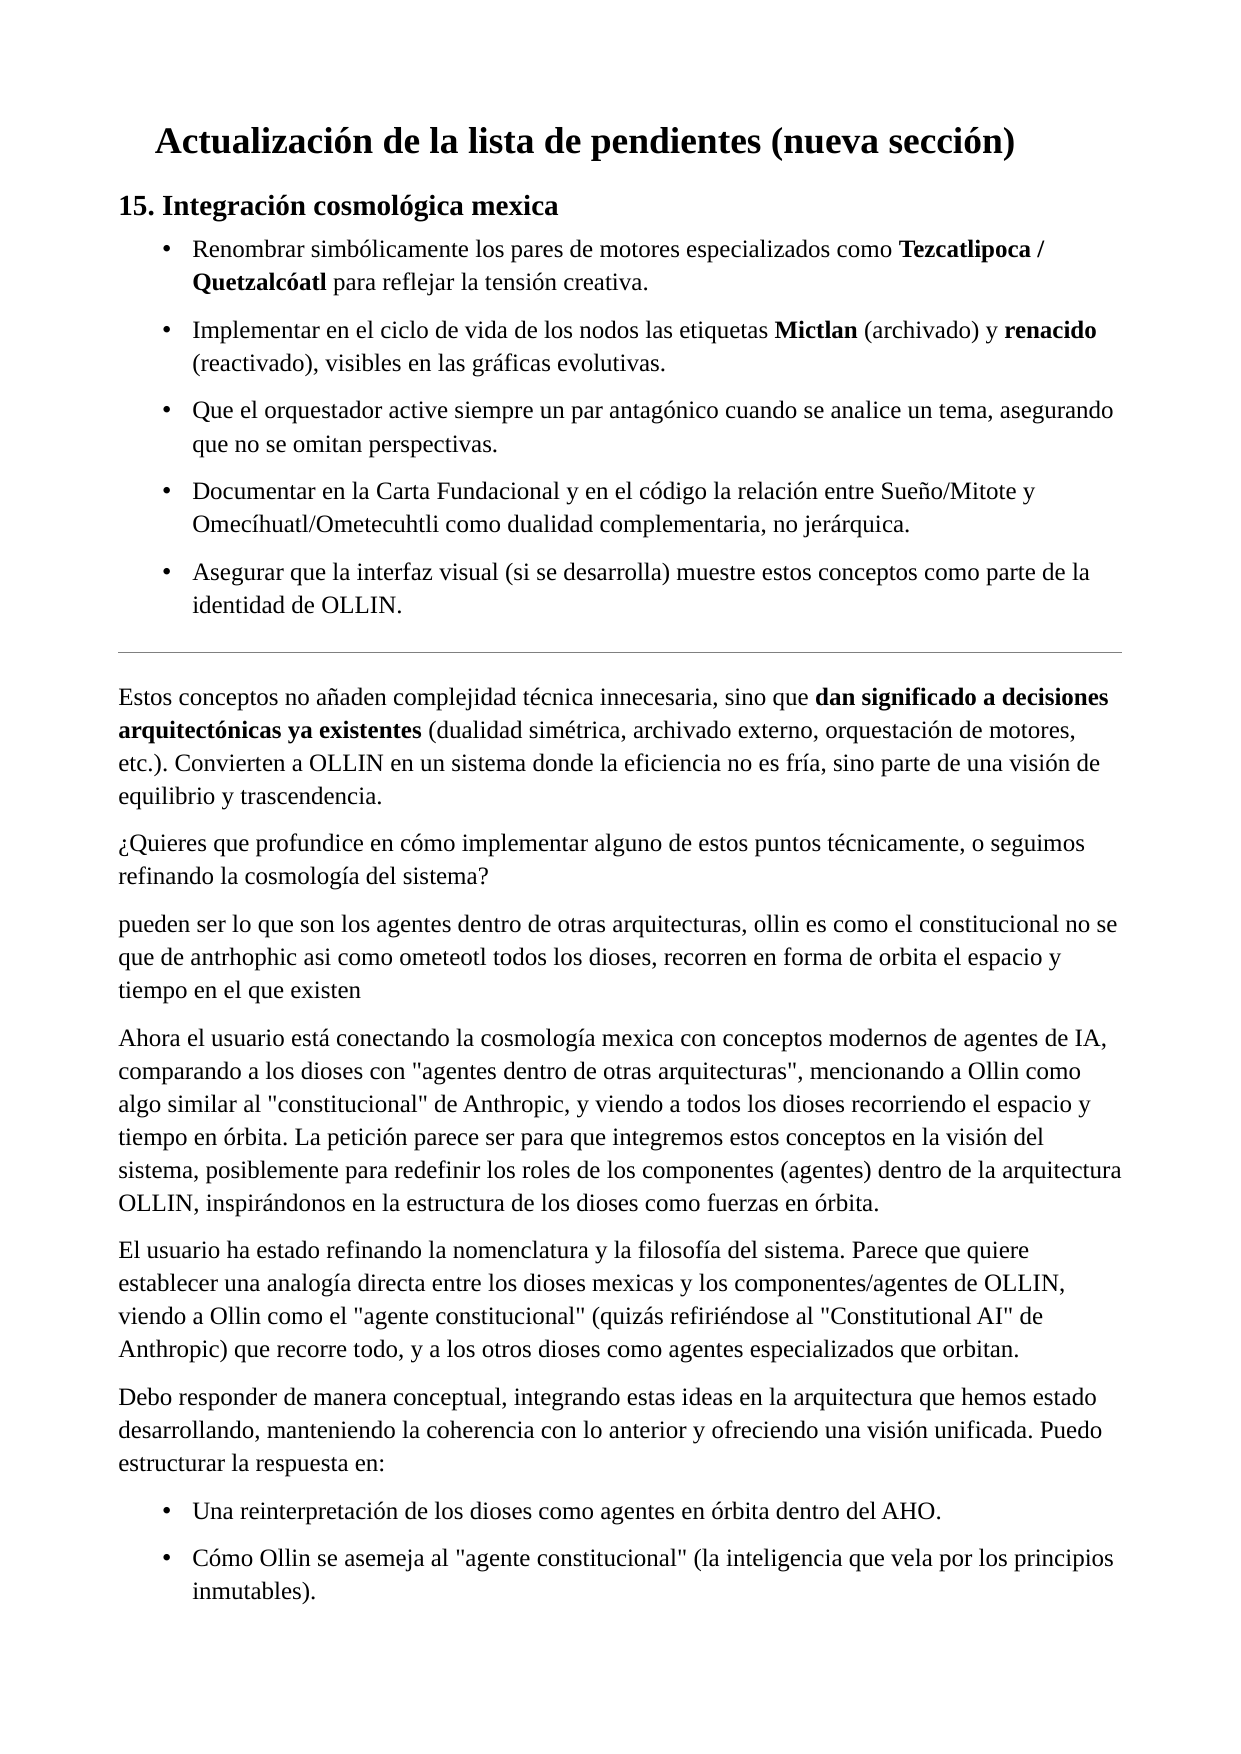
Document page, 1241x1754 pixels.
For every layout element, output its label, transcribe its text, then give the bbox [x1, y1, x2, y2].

text El usuario ha estado refinando la nomenclatura y la filosofía del sistema. Parece que quiere establecer una analogía directa entre los dioses mexicas y los componentes/agentes de OLLIN, viendo a Ollin como el "agente constitucional" (quizás refiriéndose al "Constitutional AI" de Anthropic) que recorre todo, y a los otros dioses como agentes especializados que orbitan. [118, 1235, 1122, 1363]
text Ahora el usuario está conectando la cosmología mexica con conceptos modernos de agentes de IA, comparando a los dioses con "agentes dentro de otras arquitecturas", mencionando a Ollin como algo similar al "constitucional" de Anthropic, y viendo a todos los dioses recorriendo el espacio y tiempo en órbita. La petición parece ser para que integremos estos conceptos en la visión del sistema, posiblemente para redefinir los roles de los componentes (agentes) dentro de la arquitectura OLLIN, inspirándonos en la estructura de los dioses como fuerzas en órbita. [118, 1023, 1122, 1217]
text pueden ser lo que son los agentes dentro de otras arquitecturas, ollin es como el constitucional no se que de antrhophic asi como ometeotl todos los dioses, recorren en forma de orbita el espacio y tiempo en el que existen [118, 909, 1122, 1004]
list Una reinterpretación de los dioses como agentes en órbita dentro del AHO. [162, 1496, 1122, 1524]
list Renombrar simbólicamente los pares de motores especializados como Tezcatlipoca / Quetzalcóatl para reflejar la tensión creativa. [162, 234, 1122, 296]
list Documentar en la Carta Fundacional y en el código la relación entre Sueño/Mitote y Omecíhuatl/Ometecuhtli como dualidad complementaria, no jerárquica. [162, 476, 1122, 538]
list Asegurar que la interfaz visual (si se desarrolla) muestre estos conceptos como parte de la identidad de OLLIN. [162, 557, 1122, 619]
list Que el orquestador active siempre un par antagónico cuando se analice un tema, asegurando que no se omitan perspectivas. [162, 396, 1122, 457]
subtitle 15. Integración cosmológica mexica [118, 188, 1122, 222]
list Cómo Ollin se asemeja al "agente constitucional" (la inteligencia que vela por los principios inmutables). [162, 1543, 1122, 1605]
text Debo responder de manera conceptual, integrando estas ideas en la arquitectura que hemos estado desarrollando, manteniendo la coherencia con lo anterior y ofreciendo una visión unificada. Puedo estructurar la respuesta en: [118, 1382, 1122, 1477]
list Implementar en el ciclo de vida de los nodos las etiquetas Mictlan (archivado) y renacido (reactivado), visibles en las gráficas evolutivas. [162, 315, 1122, 377]
subtitle 📝 Actualización de la lista de pendientes (nueva sección) [118, 118, 1122, 161]
text Estos conceptos no añaden complejidad técnica innecesaria, sino que dan significado a decisiones arquitectónicas ya existentes (dualidad simétrica, archivado externo, orquestación de motores, etc.). Convierten a OLLIN en un sistema donde la eficiencia no es fría, sino parte de una visión de equilibrio y trascendencia. [118, 682, 1122, 809]
text ¿Quieres que profundice en cómo implementar alguno de estos puntos técnicamente, o seguimos refinando la cosmología del sistema? [118, 828, 1122, 890]
